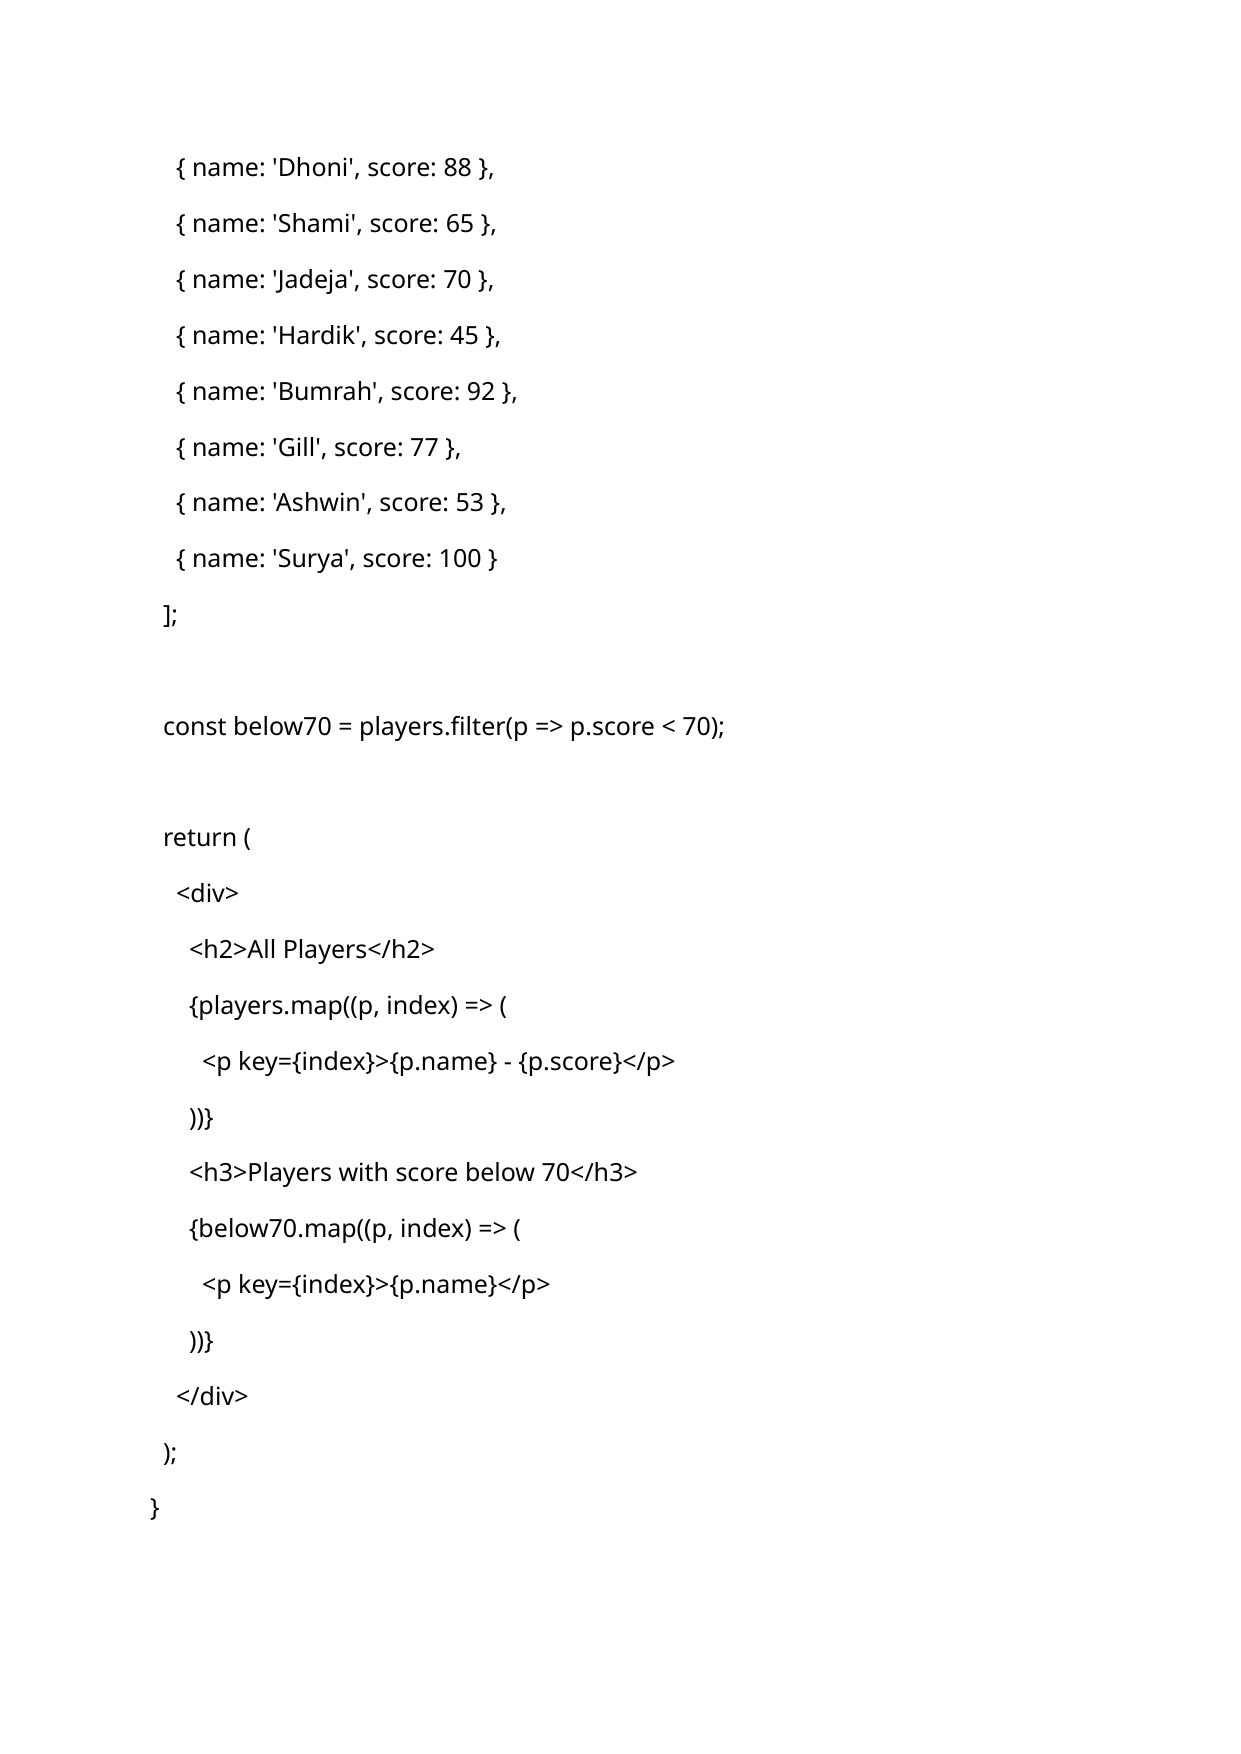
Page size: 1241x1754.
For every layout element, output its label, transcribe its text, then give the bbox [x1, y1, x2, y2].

text <h2>All Players</h2> [150, 932, 1090, 966]
text { name: 'Jadeja', score: 70 }, [150, 262, 1090, 296]
text ))} [150, 1322, 1090, 1357]
text return ( [150, 820, 1090, 854]
text { name: 'Gill', score: 77 }, [150, 429, 1090, 463]
text <h3>Players with score below 70</h3> [150, 1155, 1090, 1189]
text } [150, 1490, 1090, 1524]
text </div> [150, 1378, 1090, 1412]
text {below70.map((p, index) => ( [150, 1211, 1090, 1245]
text { name: 'Hardik', score: 45 }, [150, 317, 1090, 352]
text ); [150, 1434, 1090, 1468]
text <p key={index}>{p.name} - {p.score}</p> [150, 1043, 1090, 1077]
text {players.map((p, index) => ( [150, 987, 1090, 1022]
text { name: 'Shami', score: 65 }, [150, 206, 1090, 240]
text ]; [150, 597, 1090, 631]
text { name: 'Surya', score: 100 } [150, 541, 1090, 575]
text <p key={index}>{p.name}</p> [150, 1267, 1090, 1301]
text { name: 'Bumrah', score: 92 }, [150, 373, 1090, 407]
text const below70 = players.filter(p => p.score < 70); [150, 708, 1090, 742]
text ))} [150, 1099, 1090, 1133]
text <div> [150, 876, 1090, 910]
text { name: 'Dhoni', score: 88 }, [150, 150, 1090, 184]
text { name: 'Ashwin', score: 53 }, [150, 485, 1090, 519]
